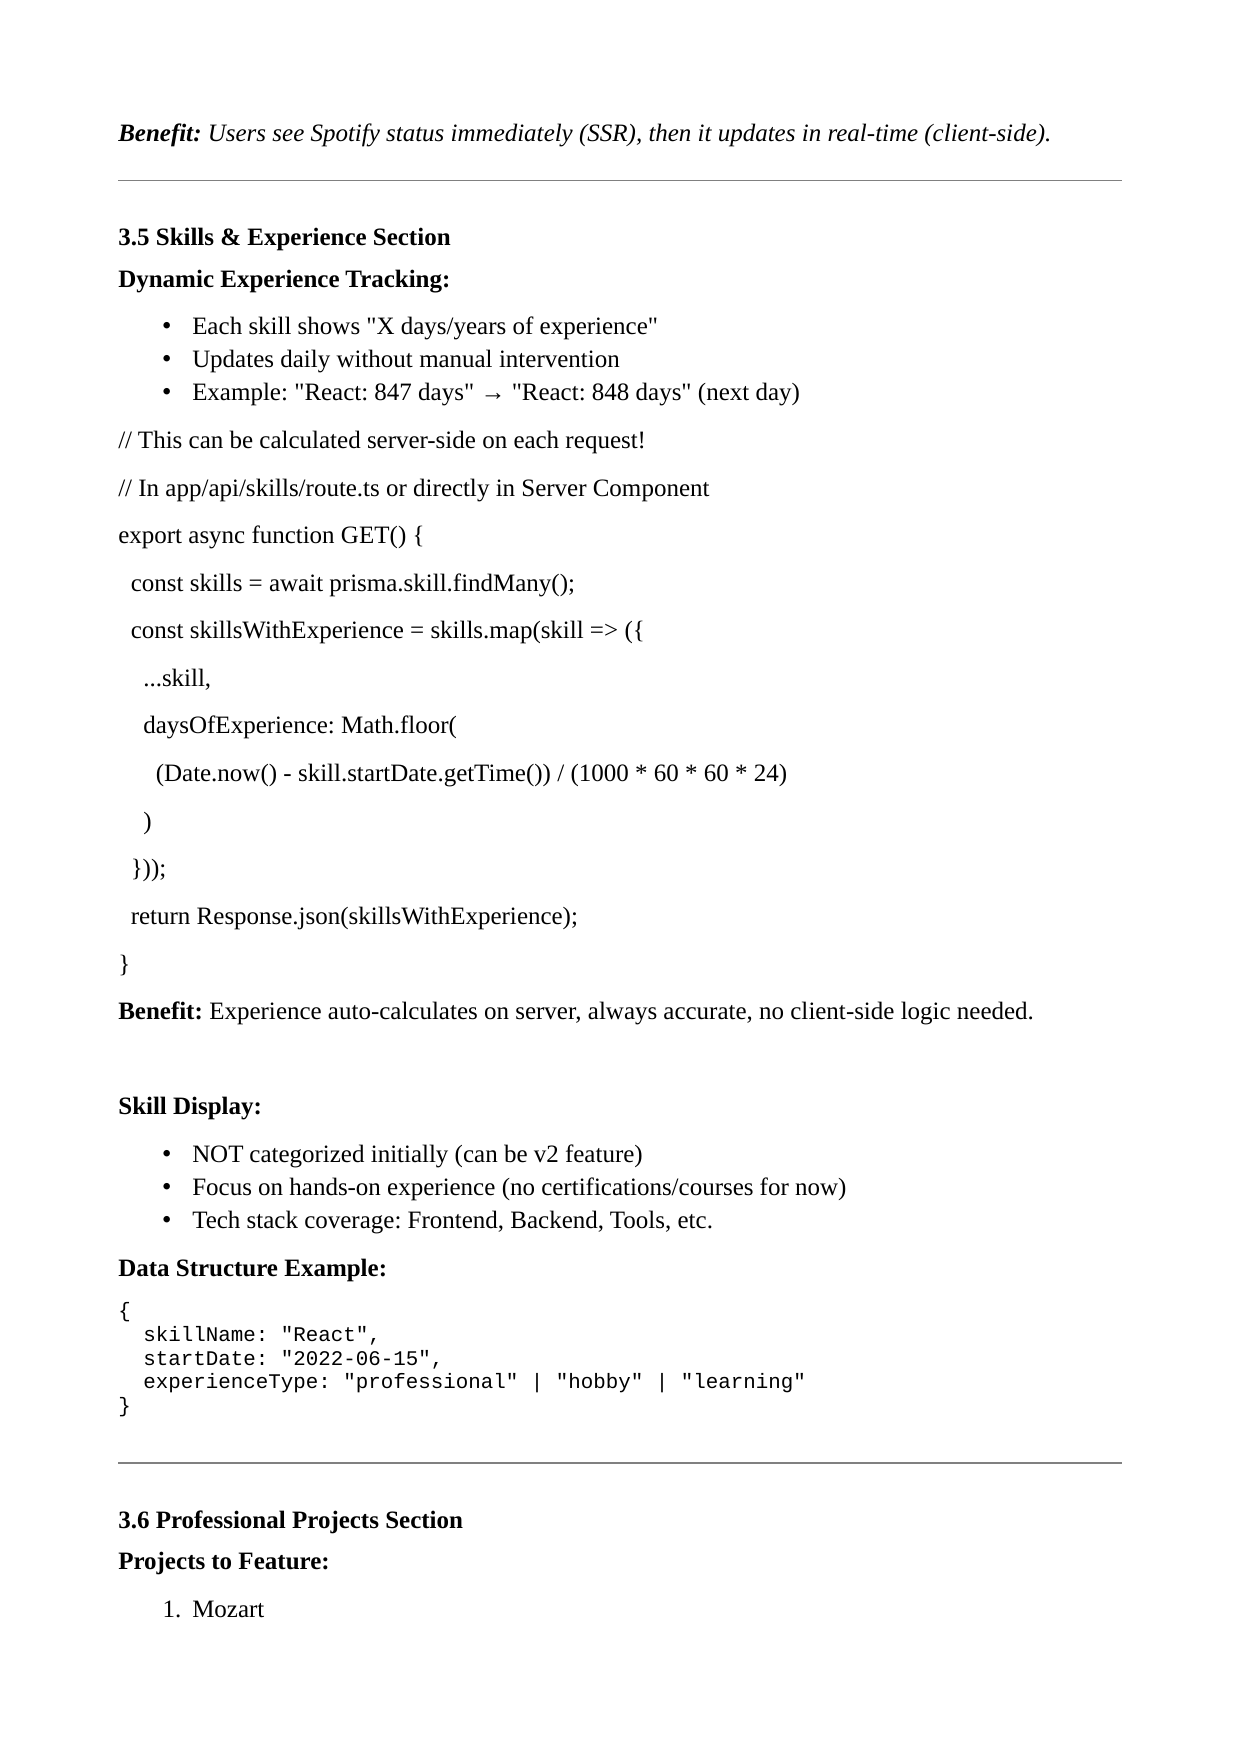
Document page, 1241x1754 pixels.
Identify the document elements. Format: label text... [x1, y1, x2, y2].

subtitle 3.6 Professional Projects Section [118, 1505, 1122, 1533]
text const skills = await prisma.skill.findMany(); [118, 568, 1122, 597]
text return Response.json(skillsWithExperience); [118, 901, 1122, 930]
text Benefit: Experience auto-calculates on server, always accurate, no client-side logic needed. [118, 996, 1122, 1025]
text (Date.now() - skill.startDate.getTime()) / (1000 * 60 * 60 * 24) [118, 758, 1122, 787]
text // This can be calculated server-side on each request! [118, 425, 1122, 454]
subtitle 3.5 Skills & Experience Section [118, 222, 1122, 251]
text skillName: "React", [118, 1324, 1122, 1348]
text ...skill, [118, 663, 1122, 692]
text experienceType: "professional" | "hobby" | "learning" [118, 1371, 1122, 1395]
text } [118, 1395, 1122, 1418]
list Focus on hands-on experience (no certifications/courses for now) [162, 1172, 1122, 1201]
list Each skill shows "X days/years of experience" [162, 311, 1122, 340]
text Data Structure Example: [118, 1253, 1122, 1281]
text } [118, 949, 1122, 977]
list Example: "React: 847 days" → "React: 848 days" (next day) [162, 377, 1122, 406]
text // In app/api/skills/route.ts or directly in Server Component [118, 473, 1122, 501]
text Dynamic Experience Tracking: [118, 264, 1122, 292]
text Skill Display: [118, 1091, 1122, 1120]
text })); [118, 853, 1122, 882]
list Updates daily without manual intervention [162, 344, 1122, 373]
list NOT categorized initially (can be v2 feature) [162, 1139, 1122, 1168]
text export async function GET() { [118, 520, 1122, 549]
text Benefit: Users see Spotify status immediately (SSR), then it updates in real-time (client-side). [118, 118, 1122, 147]
text daysOfExperience: Math.floor( [118, 711, 1122, 739]
text Projects to Feature: [118, 1546, 1122, 1575]
text const skillsWithExperience = skills.map(skill => ({ [118, 615, 1122, 644]
list Mozart [162, 1594, 1122, 1622]
list Tech stack coverage: Frontend, Backend, Tools, etc. [162, 1205, 1122, 1234]
text { [118, 1300, 1122, 1324]
text startDate: "2022-06-15", [118, 1348, 1122, 1371]
text ) [118, 806, 1122, 834]
